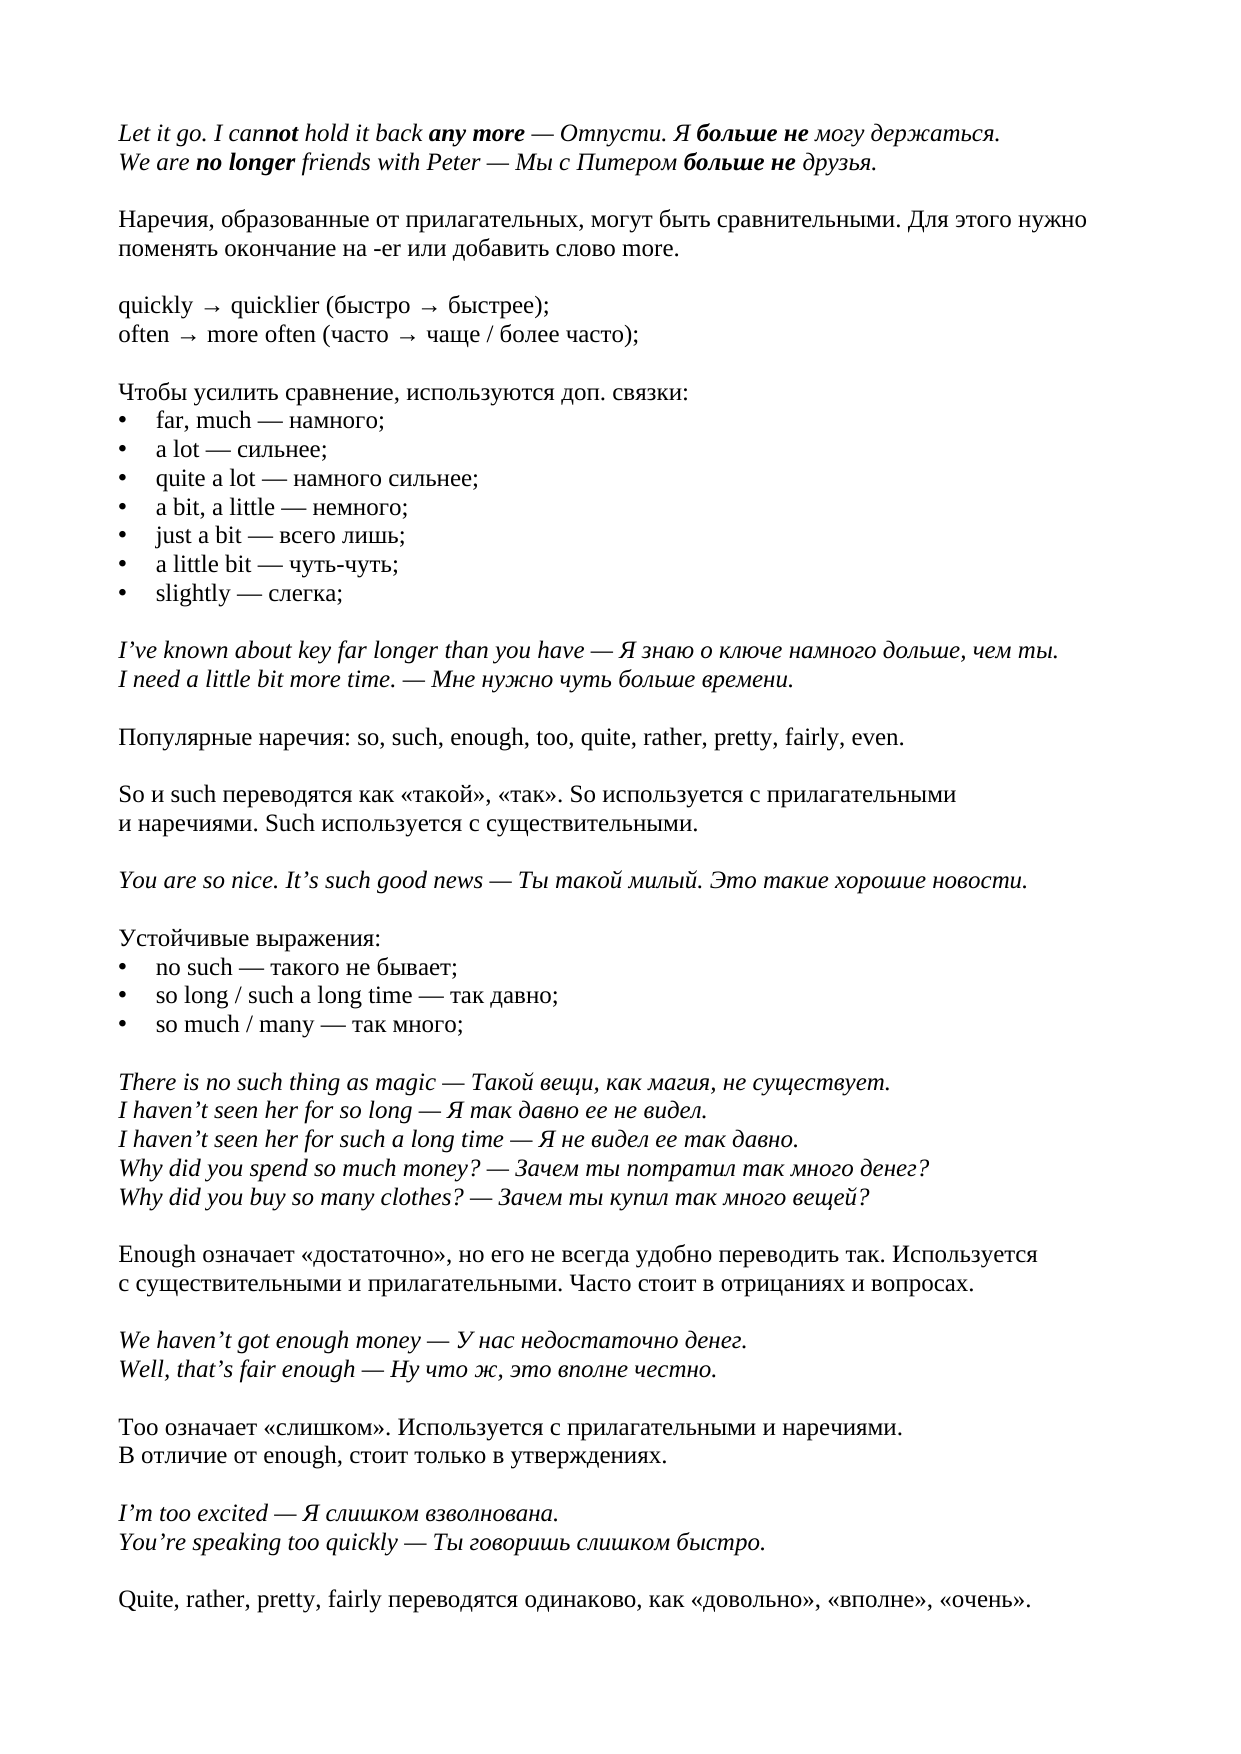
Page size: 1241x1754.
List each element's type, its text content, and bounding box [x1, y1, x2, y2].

list slightly — слегка; [118, 578, 1122, 607]
text В отличие от enough, стоит только в утверждениях. [118, 1441, 1122, 1469]
text Популярные наречия: so, such, enough, too, quite, rather, pretty, fairly, even. [118, 722, 1122, 751]
text We are no longer friends with Peter — Мы с Питером больше не друзья. [118, 147, 1122, 176]
text Устойчивые выражения: [118, 923, 1122, 952]
text I’ve known about key far longer than you have — Я знаю о ключе намного дольше, чем ты. [118, 636, 1122, 664]
list a bit, a little — немного; [118, 492, 1122, 521]
text Чтобы усилить сравнение, используются доп. связки: [118, 377, 1122, 406]
text Well, that’s fair enough — Ну что ж, это вполне честно. [118, 1354, 1122, 1383]
list so long / such a long time — так давно; [118, 981, 1122, 1009]
list a lot — сильнее; [118, 434, 1122, 463]
list just a bit — всего лишь; [118, 521, 1122, 549]
list quite a lot — намного сильнее; [118, 463, 1122, 492]
text quickly → quicklier (быстро → быстрее); [118, 291, 1122, 319]
text There is no such thing as magic — Такой вещи, как магия, не существует. [118, 1067, 1122, 1096]
text и наречиями. Such используется с существительными. [118, 808, 1122, 837]
text I’m too excited — Я слишком взволнована. [118, 1498, 1122, 1527]
text We haven’t got enough money — У нас недостаточно денег. [118, 1326, 1122, 1354]
text often → more often (часто → чаще / более часто); [118, 319, 1122, 348]
list so much / many — так много; [118, 1009, 1122, 1038]
list far, much — намного; [118, 406, 1122, 434]
text I haven’t seen her for such a long time — Я не видел ее так давно. [118, 1124, 1122, 1153]
text Наречия, образованные от прилагательных, могут быть сравнительными. Для этого нужно поменять окончание на -er или добавить слово more. [118, 204, 1122, 262]
text Quite, rather, pretty, fairly переводятся одинаково, как «довольно», «вполне», «очень». [118, 1584, 1122, 1613]
text I haven’t seen her for so long — Я так давно ее не видел. [118, 1096, 1122, 1124]
list no such — такого не бывает; [118, 952, 1122, 981]
text Let it go. I cannot hold it back any more — Отпусти. Я больше не могу держаться. [118, 118, 1122, 147]
text I need a little bit more time. — Мне нужно чуть больше времени. [118, 664, 1122, 693]
text You’re speaking too quickly — Ты говоришь слишком быстро. [118, 1527, 1122, 1556]
text Why did you spend so much money? — Зачем ты потратил так много денег? [118, 1153, 1122, 1182]
text Why did you buy so many clothes? — Зачем ты купил так много вещей? [118, 1182, 1122, 1211]
text So и such переводятся как «такой», «так». So используется с прилагательными [118, 779, 1122, 808]
text с существительными и прилагательными. Часто стоит в отрицаниях и вопросах. [118, 1268, 1122, 1297]
text Enough означает «достаточно», но его не всегда удобно переводить так. Используется [118, 1239, 1122, 1268]
list a little bit — чуть-чуть; [118, 549, 1122, 578]
text Too означает «слишком». Используется с прилагательными и наречиями. [118, 1412, 1122, 1441]
text You are so nice. It’s such good news — Ты такой милый. Это такие хорошие новости. [118, 866, 1122, 894]
